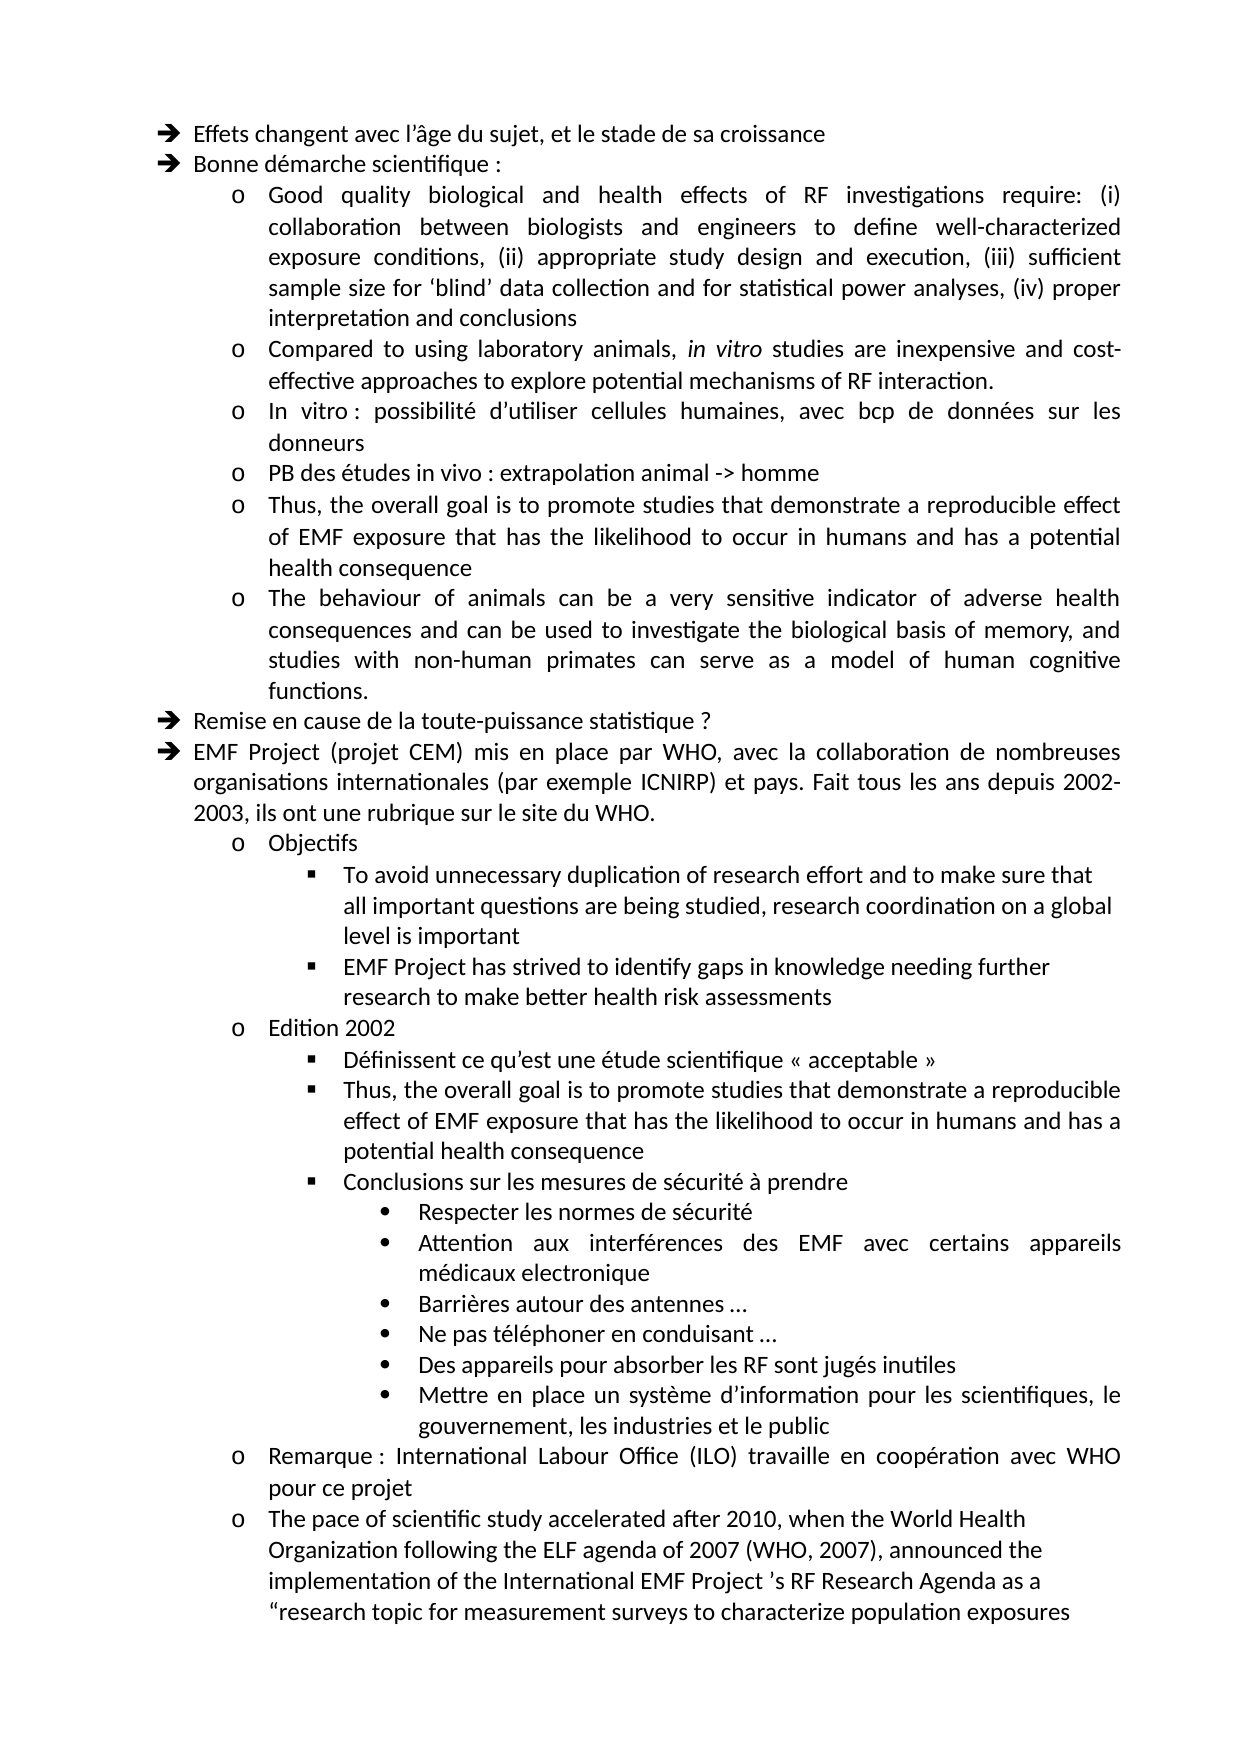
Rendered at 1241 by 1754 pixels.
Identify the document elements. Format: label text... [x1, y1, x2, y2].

list Respecter les normes de sécurité [381, 1196, 1122, 1227]
list EMF Project has strived to identify gaps in knowledge needing further research to make better health risk assessments [306, 951, 1122, 1012]
list The behaviour of animals can be a very sensitive indicator of adverse health consequences and can be used to investigate the biological basis of memory, and studies with non-human primates can serve as a model of human cognitive functions. [231, 582, 1122, 706]
list Conclusions sur les mesures de sécurité à prendre [306, 1166, 1122, 1196]
list Compared to using laboratory animals, in vitro studies are inexpensive and cost-effective approaches to explore potential mechanisms of RF interaction. [231, 333, 1122, 395]
list The pace of scientific study accelerated after 2010, when the World Health Organization following the ELF agenda of 2007 (WHO, 2007), announced the implementation of the International EMF Project ’s RF Research Agenda as a “research topic for measurement surveys to characterize population exposures [231, 1503, 1122, 1626]
list Définissent ce qu’est une étude scientifique « acceptable » [306, 1044, 1122, 1074]
list Attention aux interférences des EMF avec certains appareils médicaux electronique [381, 1227, 1122, 1288]
list Remise en cause de la toute-puissance statistique ? [156, 706, 1122, 736]
list Ne pas téléphoner en conduisant … [381, 1318, 1122, 1349]
list Barrières autour des antennes … [381, 1288, 1122, 1318]
list EMF Project (projet CEM) mis en place par WHO, avec la collaboration de nombreuses organisations internationales (par exemple ICNIRP) et pays. Fait tous les ans depuis 2002-2003, ils ont une rubrique sur le site du WHO. [156, 736, 1122, 828]
list Mettre en place un système d’information pour les scientifiques, le gouvernement, les industries et le public [381, 1379, 1122, 1441]
list PB des études in vivo : extrapolation animal -> homme [231, 458, 1122, 489]
list To avoid unnecessary duplication of research effort and to make sure that all important questions are being studied, research coordination on a global level is important [306, 859, 1122, 951]
list Des appareils pour absorber les RF sont jugés inutiles [381, 1349, 1122, 1379]
list Effets changent avec l’âge du sujet, et le stade de sa croissance [156, 118, 1122, 149]
list Remarque : International Labour Office (ILO) travaille en coopération avec WHO pour ce projet [231, 1441, 1122, 1503]
list Good quality biological and health effects of RF investigations require: (i) collaboration between biologists and engineers to define well-characterized exposure conditions, (ii) appropriate study design and execution, (iii) sufficient sample size for ‘blind’ data collection and for statistical power analyses, (iv) proper interpretation and conclusions [231, 179, 1122, 333]
list Bonne démarche scientifique : [156, 149, 1122, 179]
list Thus, the overall goal is to promote studies that demonstrate a reproducible effect of EMF exposure that has the likelihood to occur in humans and has a potential health consequence [306, 1074, 1122, 1166]
list Objectifs [231, 828, 1122, 859]
list Edition 2002 [231, 1012, 1122, 1044]
list In vitro : possibilité d’utiliser cellules humaines, avec bcp de données sur les donneurs [231, 395, 1122, 458]
list Thus, the overall goal is to promote studies that demonstrate a reproducible effect of EMF exposure that has the likelihood to occur in humans and has a potential health consequence [231, 489, 1122, 582]
